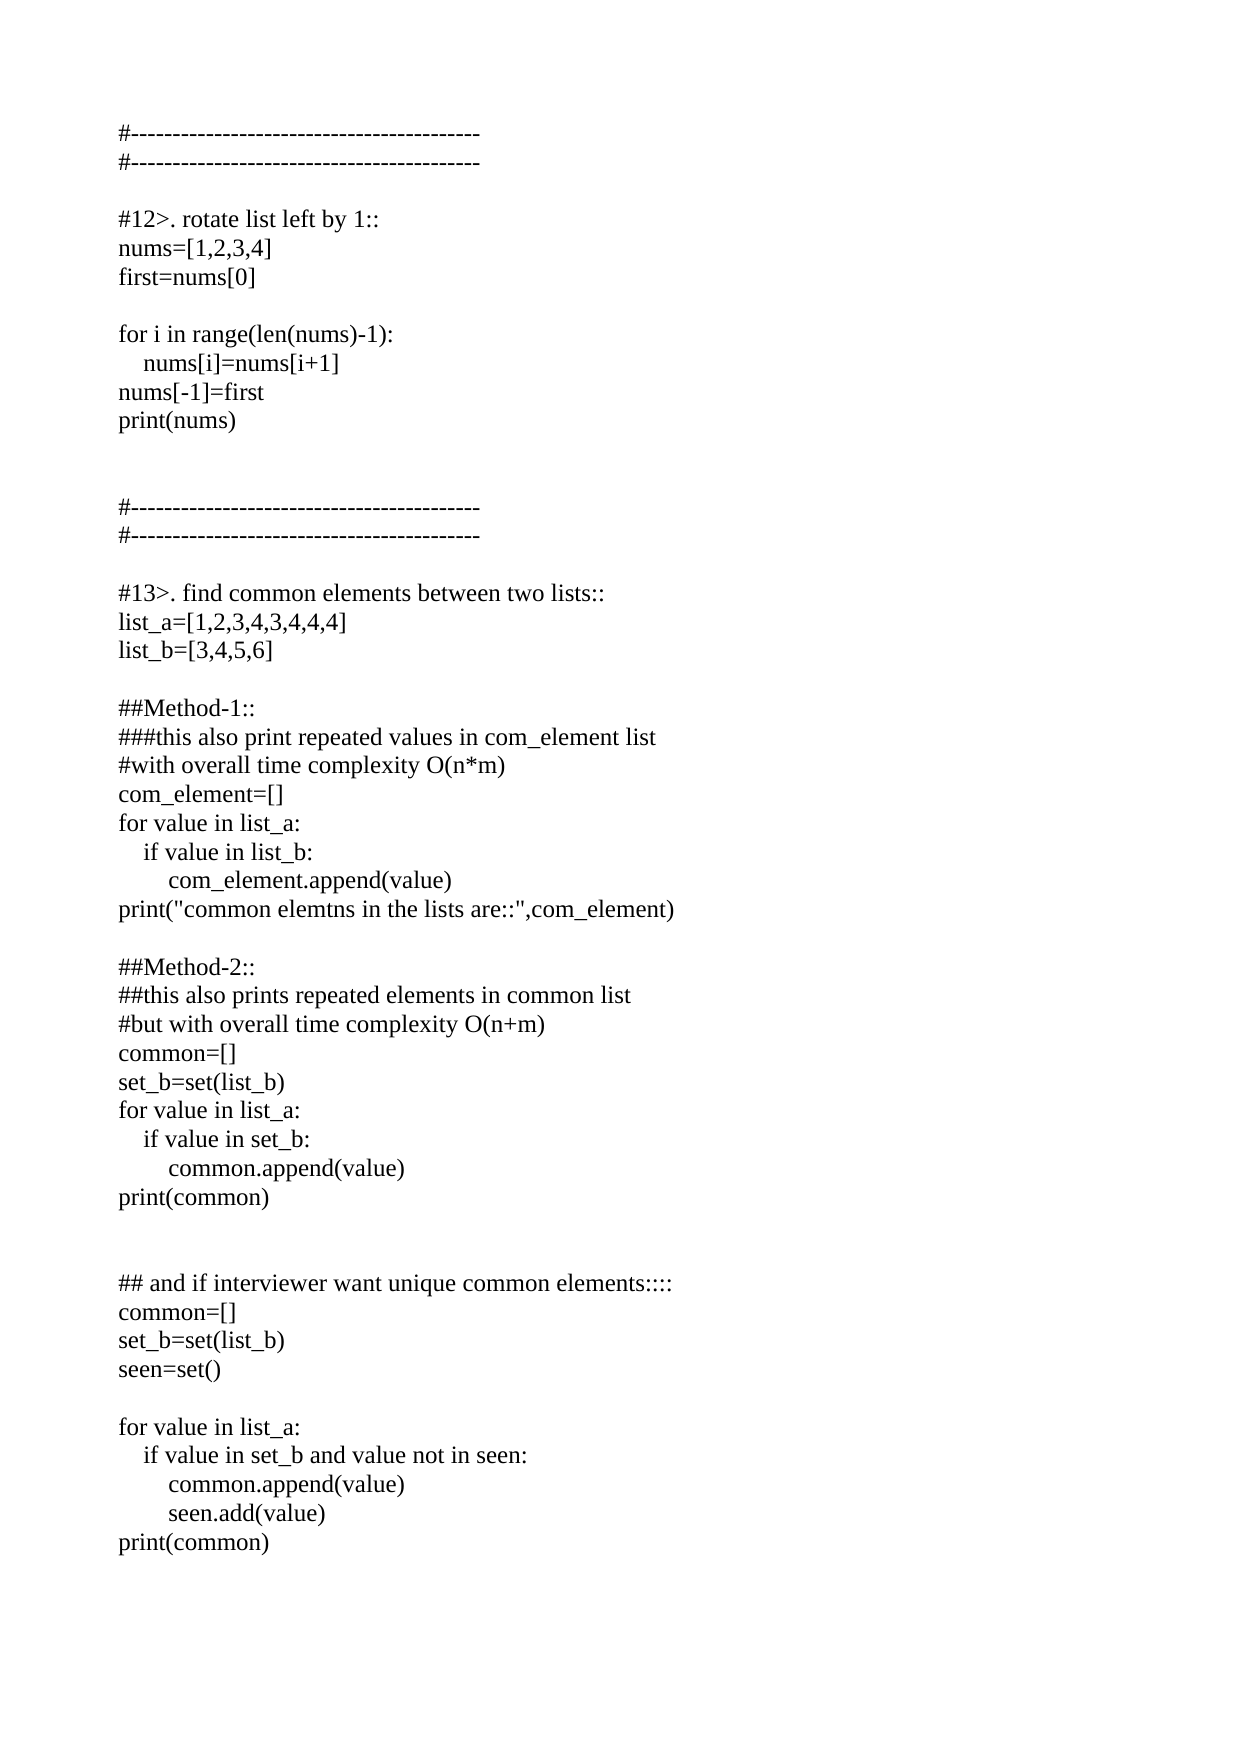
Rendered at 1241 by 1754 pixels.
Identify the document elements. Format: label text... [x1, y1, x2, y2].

text list_a=[1,2,3,4,3,4,4,4] [118, 607, 1122, 636]
text nums=[1,2,3,4] [118, 233, 1122, 262]
text nums[-1]=first [118, 377, 1122, 406]
text #13>. find common elements between two lists:: [118, 578, 1122, 607]
text #12>. rotate list left by 1:: [118, 204, 1122, 233]
text #------------------------------------------ [118, 521, 1122, 549]
text if value in set_b and value not in seen: [118, 1441, 1122, 1469]
text ##this also prints repeated elements in common list [118, 981, 1122, 1009]
text first=nums[0] [118, 262, 1122, 291]
text com_element.append(value) [118, 866, 1122, 894]
text #but with overall time complexity O(n+m) [118, 1009, 1122, 1038]
text if value in set_b: [118, 1124, 1122, 1153]
text common.append(value) [118, 1153, 1122, 1182]
text set_b=set(list_b) [118, 1326, 1122, 1354]
text #------------------------------------------ [118, 492, 1122, 521]
text print(common) [118, 1182, 1122, 1211]
text ##Method-2:: [118, 952, 1122, 981]
text list_b=[3,4,5,6] [118, 636, 1122, 664]
text if value in list_b: [118, 837, 1122, 866]
text common=[] [118, 1297, 1122, 1326]
text print("common elemtns in the lists are::",com_element) [118, 894, 1122, 923]
text seen=set() [118, 1354, 1122, 1383]
text for value in list_a: [118, 1412, 1122, 1441]
text common.append(value) [118, 1469, 1122, 1498]
text print(common) [118, 1527, 1122, 1556]
text ##Method-1:: [118, 693, 1122, 722]
text print(nums) [118, 406, 1122, 434]
text for value in list_a: [118, 808, 1122, 837]
text ###this also print repeated values in com_element list [118, 722, 1122, 751]
text com_element=[] [118, 779, 1122, 808]
text set_b=set(list_b) [118, 1067, 1122, 1096]
text for i in range(len(nums)-1): [118, 319, 1122, 348]
text #------------------------------------------ [118, 147, 1122, 176]
text seen.add(value) [118, 1498, 1122, 1527]
text common=[] [118, 1038, 1122, 1067]
text nums[i]=nums[i+1] [118, 348, 1122, 377]
text ## and if interviewer want unique common elements:::: [118, 1268, 1122, 1297]
text #with overall time complexity O(n*m) [118, 751, 1122, 779]
text #------------------------------------------ [118, 118, 1122, 147]
text for value in list_a: [118, 1096, 1122, 1124]
